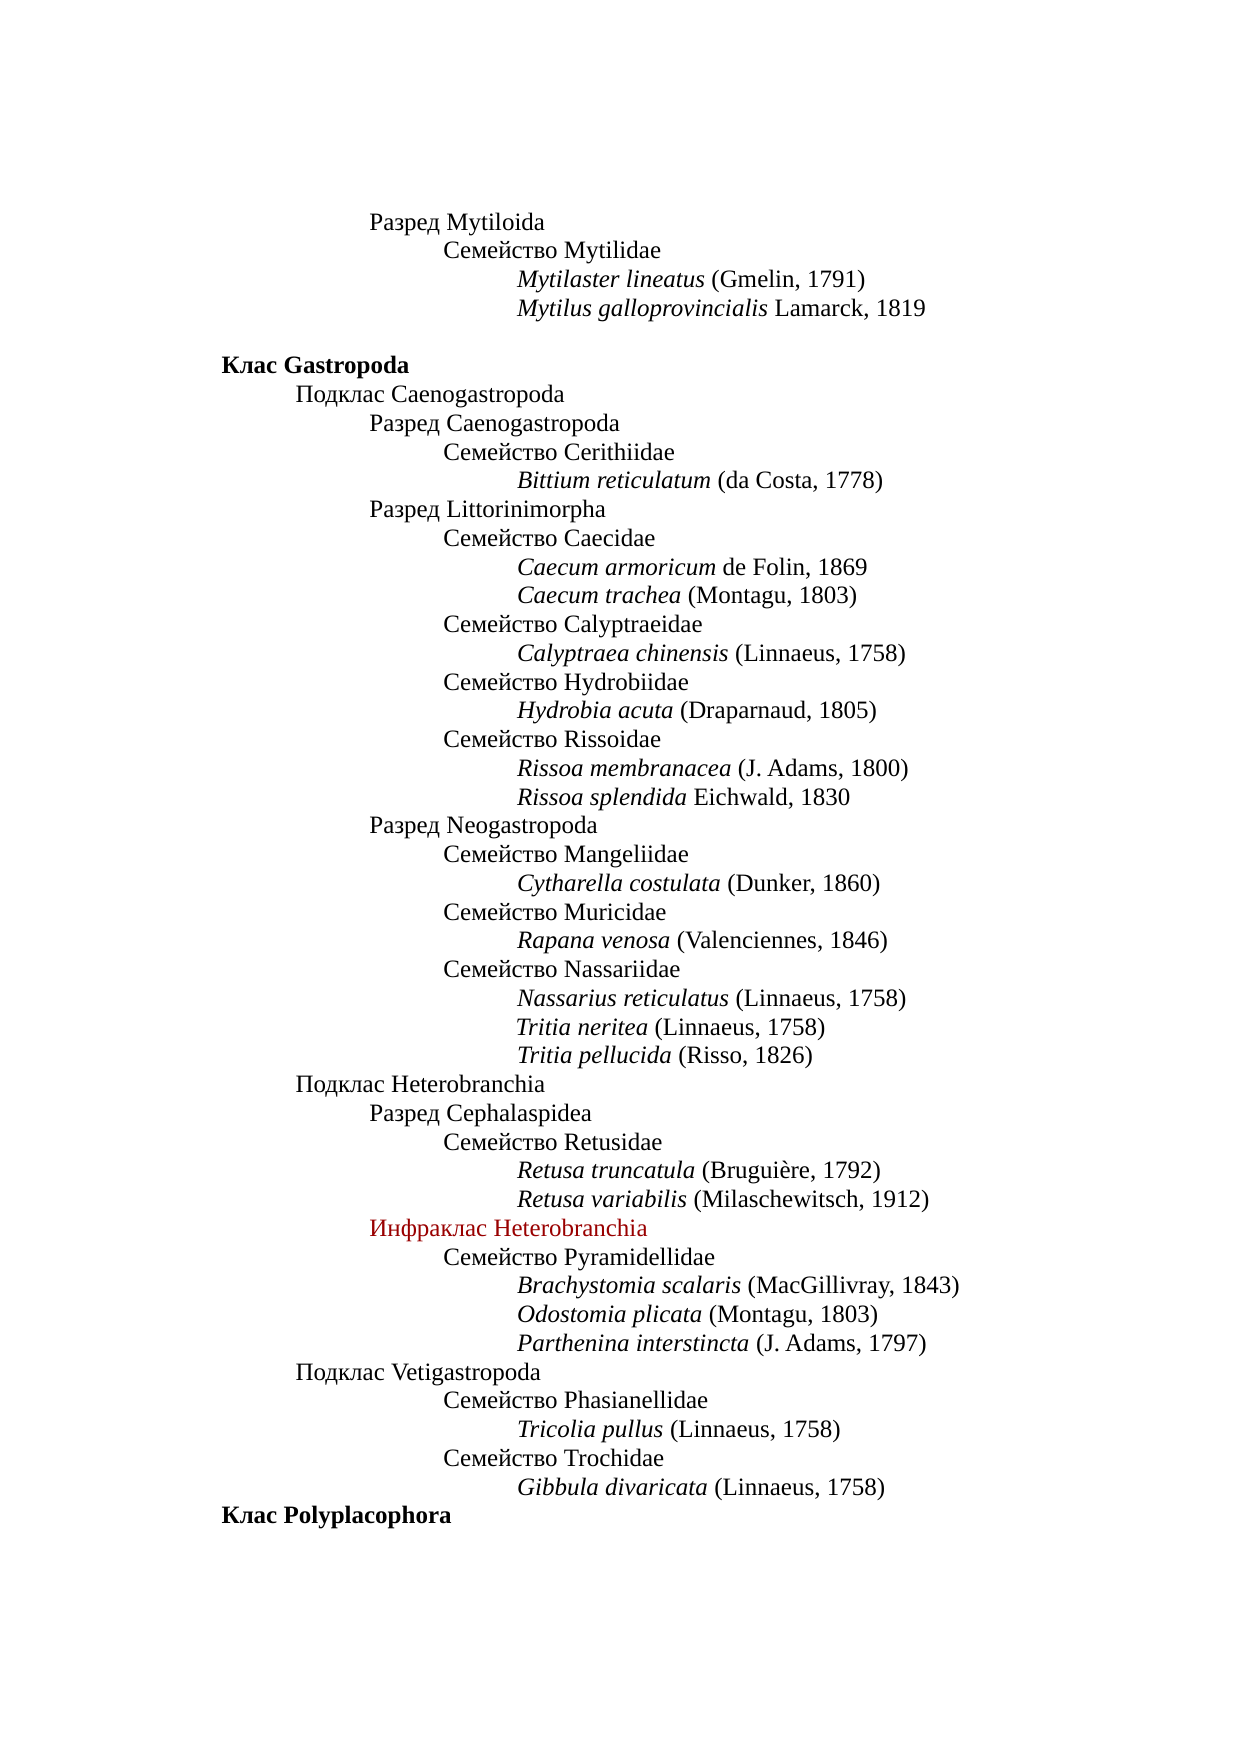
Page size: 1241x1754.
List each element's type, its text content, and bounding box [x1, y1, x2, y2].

text Rissoa splendida Eichwald, 1830 [148, 782, 1093, 810]
text Семейство Pyramidellidae [148, 1242, 1093, 1270]
text Подклас Caenogastropoda [148, 379, 1093, 408]
text Семейство Caecidae [148, 523, 1093, 552]
text Семейство Retusidae [148, 1127, 1093, 1155]
text Разред Mytiloida [148, 207, 1093, 235]
text Caecum armoricum de Folin, 1869 [148, 552, 1093, 580]
text Семейство Calyptraeidae [148, 609, 1093, 638]
text Bittium reticulatum (da Costa, 1778) [148, 465, 1093, 494]
text Nassarius reticulatus (Linnaeus, 1758) [148, 983, 1093, 1012]
text Подклас Heterobranchia [148, 1069, 1093, 1098]
text Retusa truncatula (Bruguière, 1792) [148, 1155, 1093, 1184]
text Cytharella costulata (Dunker, 1860) [148, 868, 1093, 897]
text Tritia neritea (Linnaeus, 1758) [318, 1012, 1093, 1040]
text Calyptraea chinensis (Linnaeus, 1758) [148, 638, 1093, 667]
text Инфраклас Heterobranchia [148, 1213, 1093, 1242]
text Семейство Trochidae [148, 1443, 1093, 1472]
text Rapana venosa (Valenciennes, 1846) [148, 925, 1093, 954]
text Семейство Cerithiidae [148, 437, 1093, 465]
text Odostomia plicata (Montagu, 1803) [148, 1299, 1093, 1328]
text Tricolia pullus (Linnaeus, 1758) [148, 1414, 1093, 1443]
text Hydrobia acuta (Draparnaud, 1805) [148, 695, 1093, 724]
text Разред Caenogastropoda [148, 408, 1093, 437]
text Разред Neogastropoda [148, 810, 1093, 839]
text Gibbula divaricata (Linnaeus, 1758) [148, 1472, 1093, 1500]
text Brachystomia scalaris (MacGillivray, 1843) [148, 1270, 1093, 1299]
text Семейство Phasianellidae [148, 1385, 1093, 1414]
text Parthenina interstincta (J. Adams, 1797) [148, 1328, 1093, 1357]
text Rissoa membranacea (J. Adams, 1800) [148, 753, 1093, 782]
text Семейство Mangeliidae [148, 839, 1093, 868]
text Семейство Hydrobiidae [148, 667, 1093, 695]
text Caecum trachea (Montagu, 1803) [148, 580, 1093, 609]
text Клас Gastropoda [148, 350, 1093, 379]
text Клас Polyplacophora [148, 1500, 1093, 1529]
text Семейство Rissoidae [148, 724, 1093, 753]
text Mytilus galloprovincialis Lamarck, 1819 [148, 293, 1093, 322]
text Семейство Mytilidae [148, 235, 1093, 264]
text Разред Cephalaspidea [148, 1098, 1093, 1127]
text Семейство Nassariidae [148, 954, 1093, 983]
text Mytilaster lineatus (Gmelin, 1791) [148, 264, 1093, 293]
text Retusa variabilis (Milaschewitsch, 1912) [148, 1184, 1093, 1213]
text Разред Littorinimorpha [148, 494, 1093, 523]
text Tritia pellucida (Risso, 1826) [148, 1040, 1093, 1069]
text Семейство Muricidae [148, 897, 1093, 925]
text Подклас Vetigastropoda [148, 1357, 1093, 1385]
